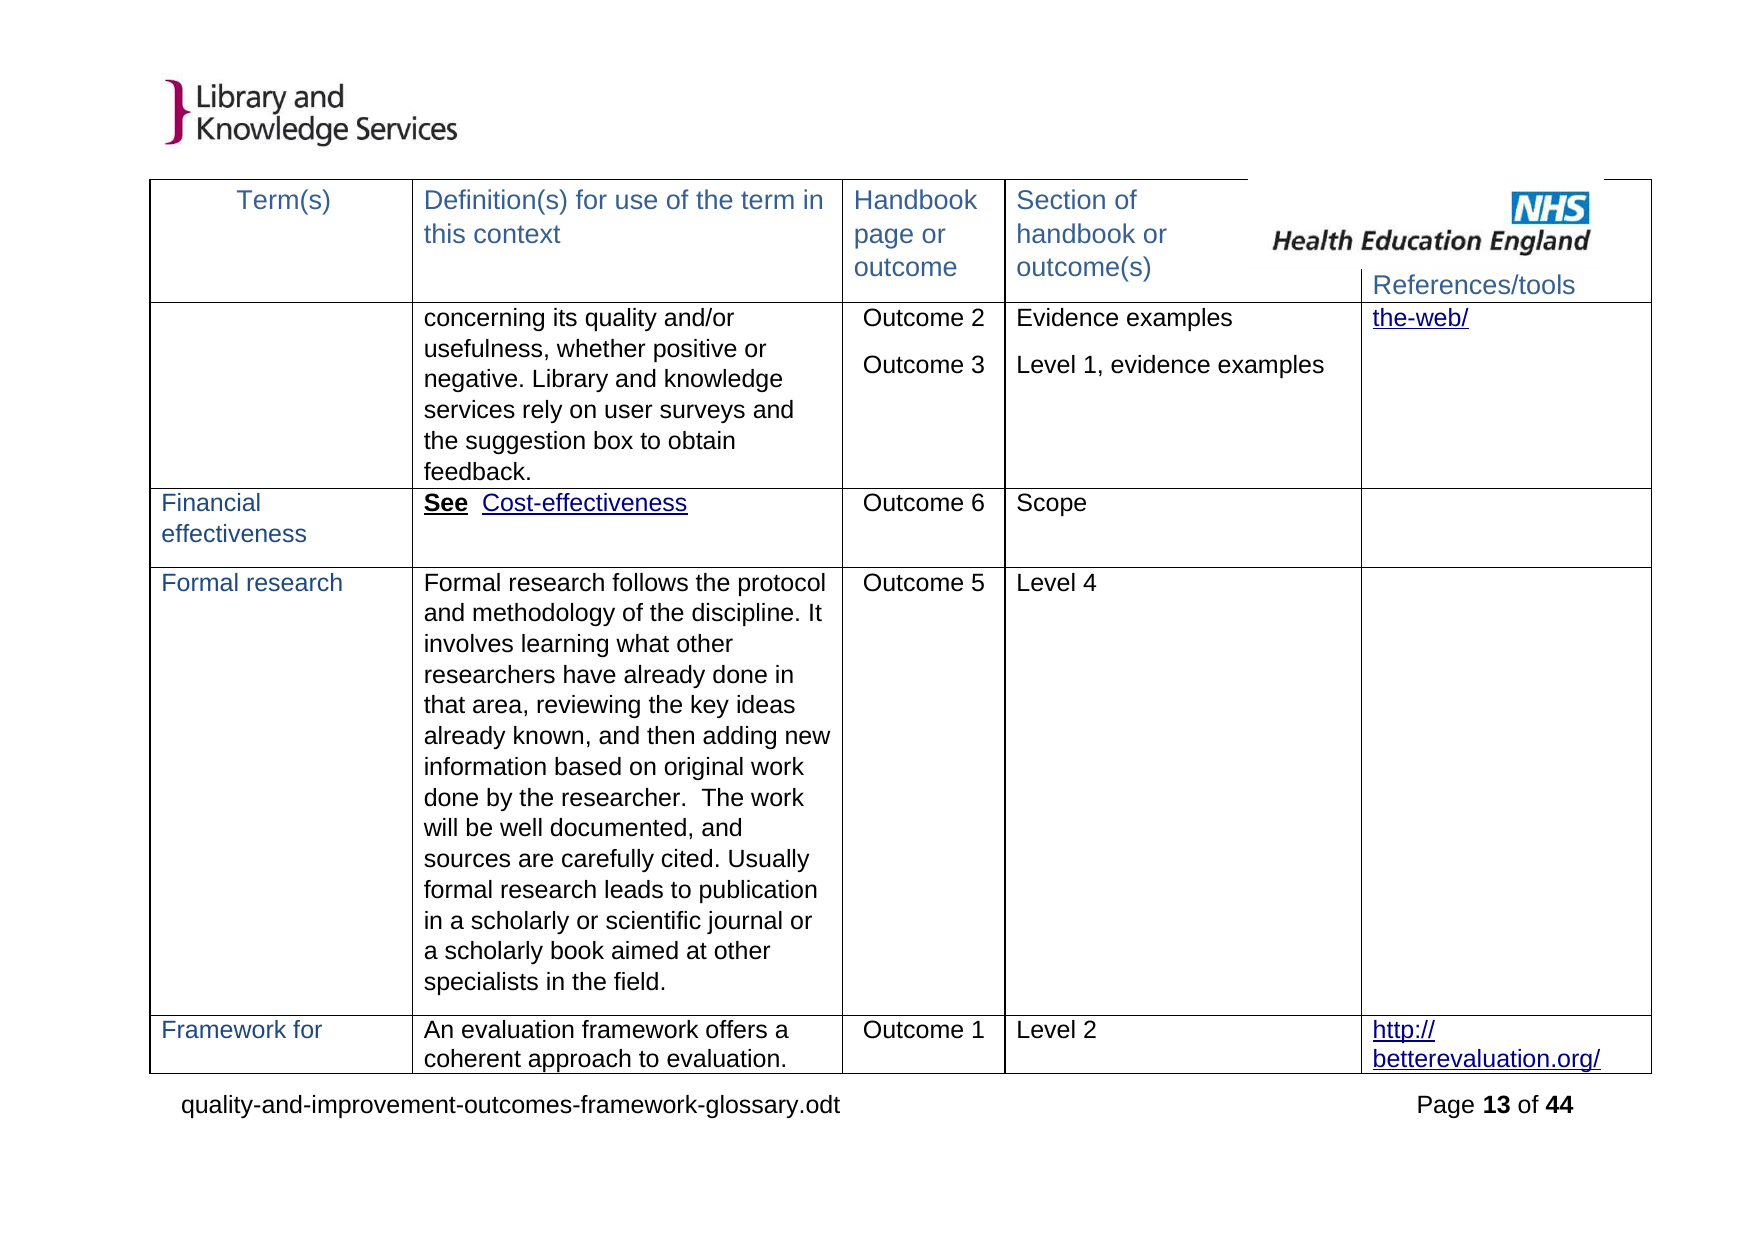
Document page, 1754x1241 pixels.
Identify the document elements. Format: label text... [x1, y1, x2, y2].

table_cell [151, 303, 412, 487]
table_header Definition(s) for use of the term in this context [413, 180, 842, 302]
table_cell Framework for [151, 1016, 412, 1073]
table_cell [1362, 489, 1651, 567]
table_cell See Cost-effectiveness [413, 489, 842, 567]
table_cell Formal research follows the protocol and methodology of the discipline. It involves learning what other researchers have already done in that area, reviewing the key ideas already known, and then adding new information based on original work done by the researcher. The work will be well documented, and sources are carefully cited. Usually formal research leads to publication in a scholarly or scientific journal or a scholarly book aimed at other specialists in the field. [413, 568, 842, 1014]
table_cell Outcome 5 [843, 568, 1004, 1014]
table_cell Outcome 6 [843, 489, 1004, 567]
table_header Section of handbook or outcome(s) [1006, 180, 1361, 302]
table_header Handbook page or outcome [843, 180, 1004, 302]
table_header References/tools [1362, 180, 1651, 302]
table_cell Financial effectiveness [151, 489, 412, 567]
table_cell An evaluation framework offers a coherent approach to evaluation. [413, 1016, 842, 1073]
table_cell Outcome 2 Outcome 3 [843, 303, 1004, 487]
table_cell the-web/ [1362, 303, 1651, 487]
table_cell Evidence examples Level 1, evidence examples [1006, 303, 1361, 487]
table_cell Scope [1006, 489, 1361, 567]
table_cell [1362, 568, 1651, 1014]
table_cell http://betterevaluation.org/ [1362, 1016, 1651, 1073]
table_cell Level 4 [1006, 568, 1361, 1014]
table_cell Level 2 [1006, 1016, 1361, 1073]
table_cell concerning its quality and/or usefulness, whether positive or negative. Library and knowledge services rely on user surveys and the suggestion box to obtain feedback. [413, 303, 842, 487]
table_cell Formal research [151, 568, 412, 1014]
table_cell Outcome 1 [843, 1016, 1004, 1073]
table_header Term(s) [151, 180, 412, 302]
